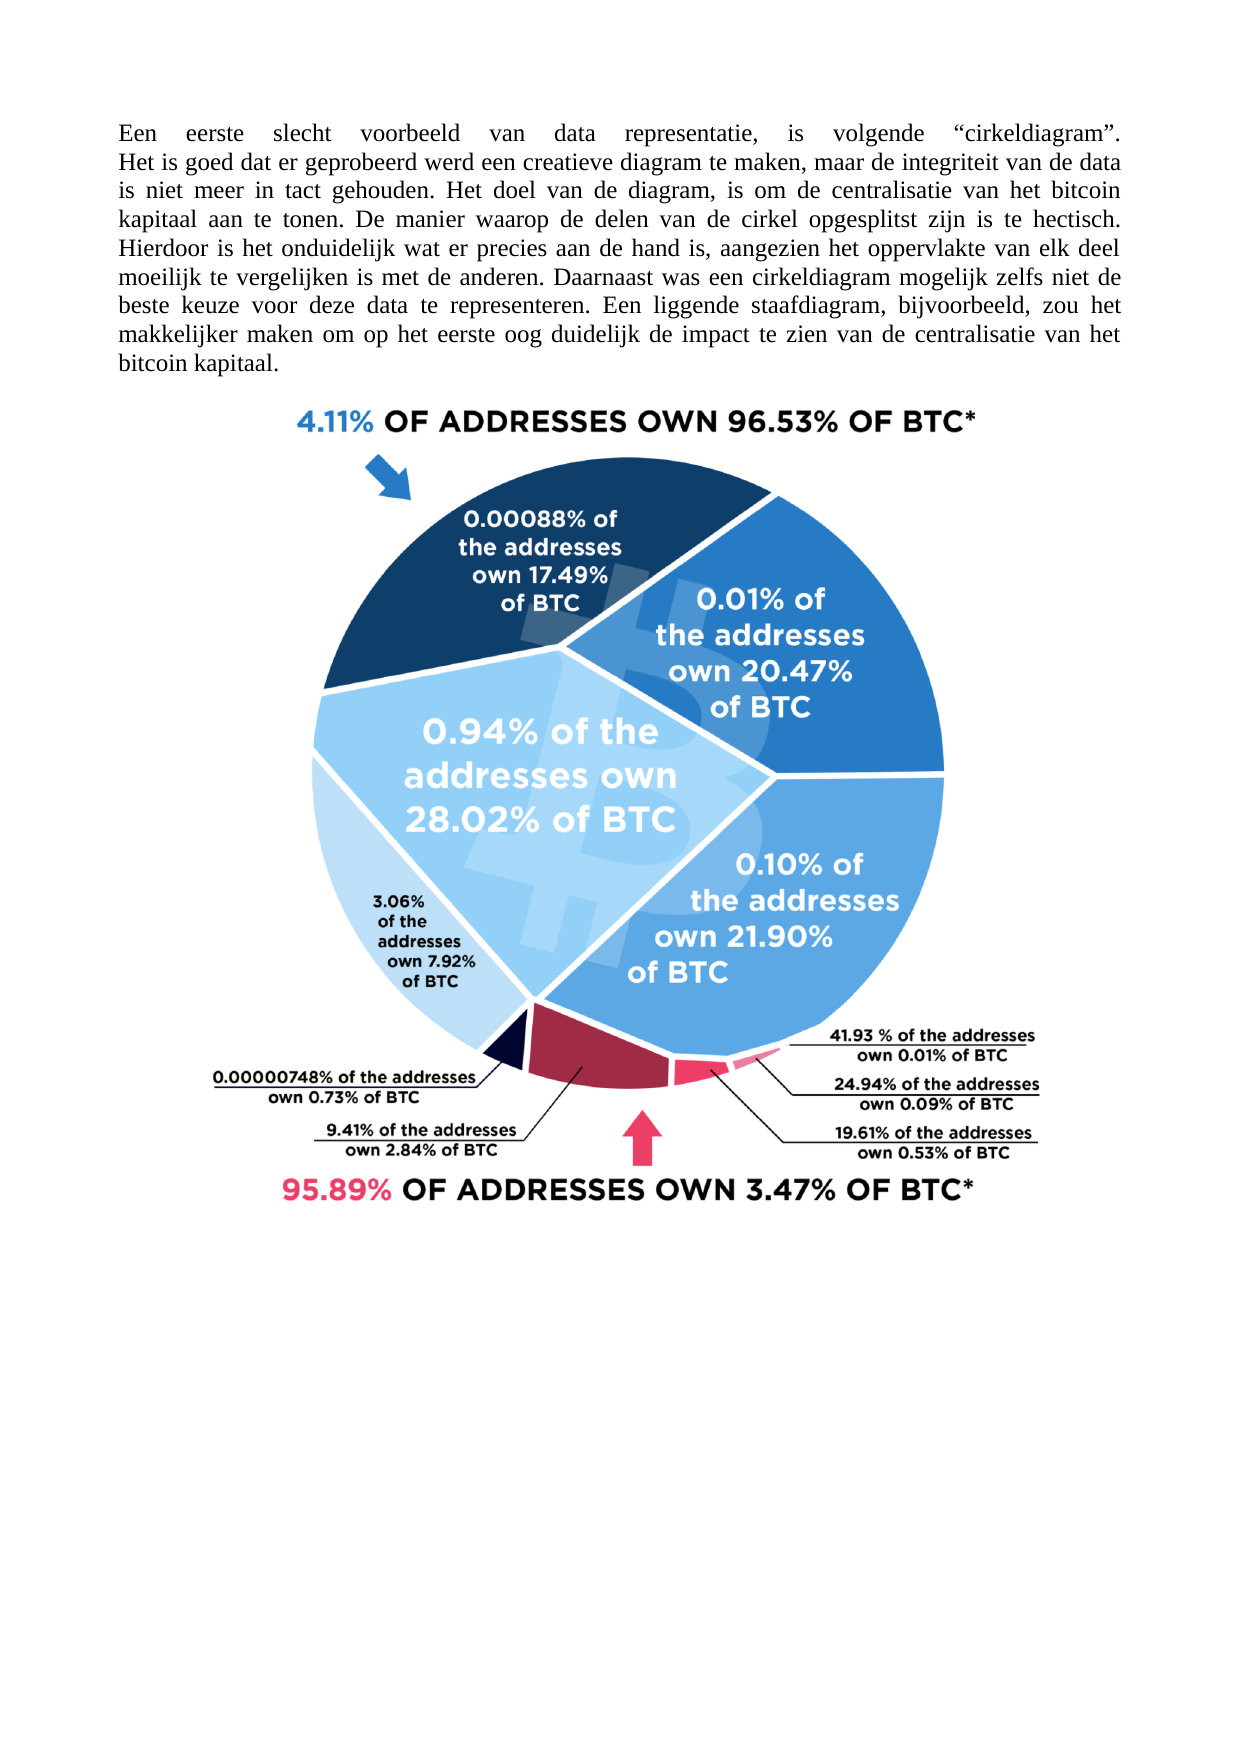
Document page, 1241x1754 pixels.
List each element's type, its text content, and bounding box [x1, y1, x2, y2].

text Een eerste slecht voorbeeld van data representatie, is volgende “cirkeldiagram”. Het is goed dat er geprobeerd werd een creatieve diagram te maken, maar de integriteit van de data is niet meer in tact gehouden. Het doel van de diagram, is om de centralisatie van het bitcoin kapitaal aan te tonen. De manier waarop de delen van de cirkel opgesplitst zijn is te hectisch. Hierdoor is het onduidelijk wat er precies aan de hand is, aangezien het oppervlakte van elk deel moeilijk te vergelijken is met de anderen. Daarnaast was een cirkeldiagram mogelijk zelfs niet de beste keuze voor deze data te representeren. Een liggende staafdiagram, bijvoorbeeld, zou het makkelijker maken om op het eerste oog duidelijk de impact te zien van de centralisatie van het bitcoin kapitaal. [118, 118, 1122, 377]
picture [118, 399, 1123, 1230]
